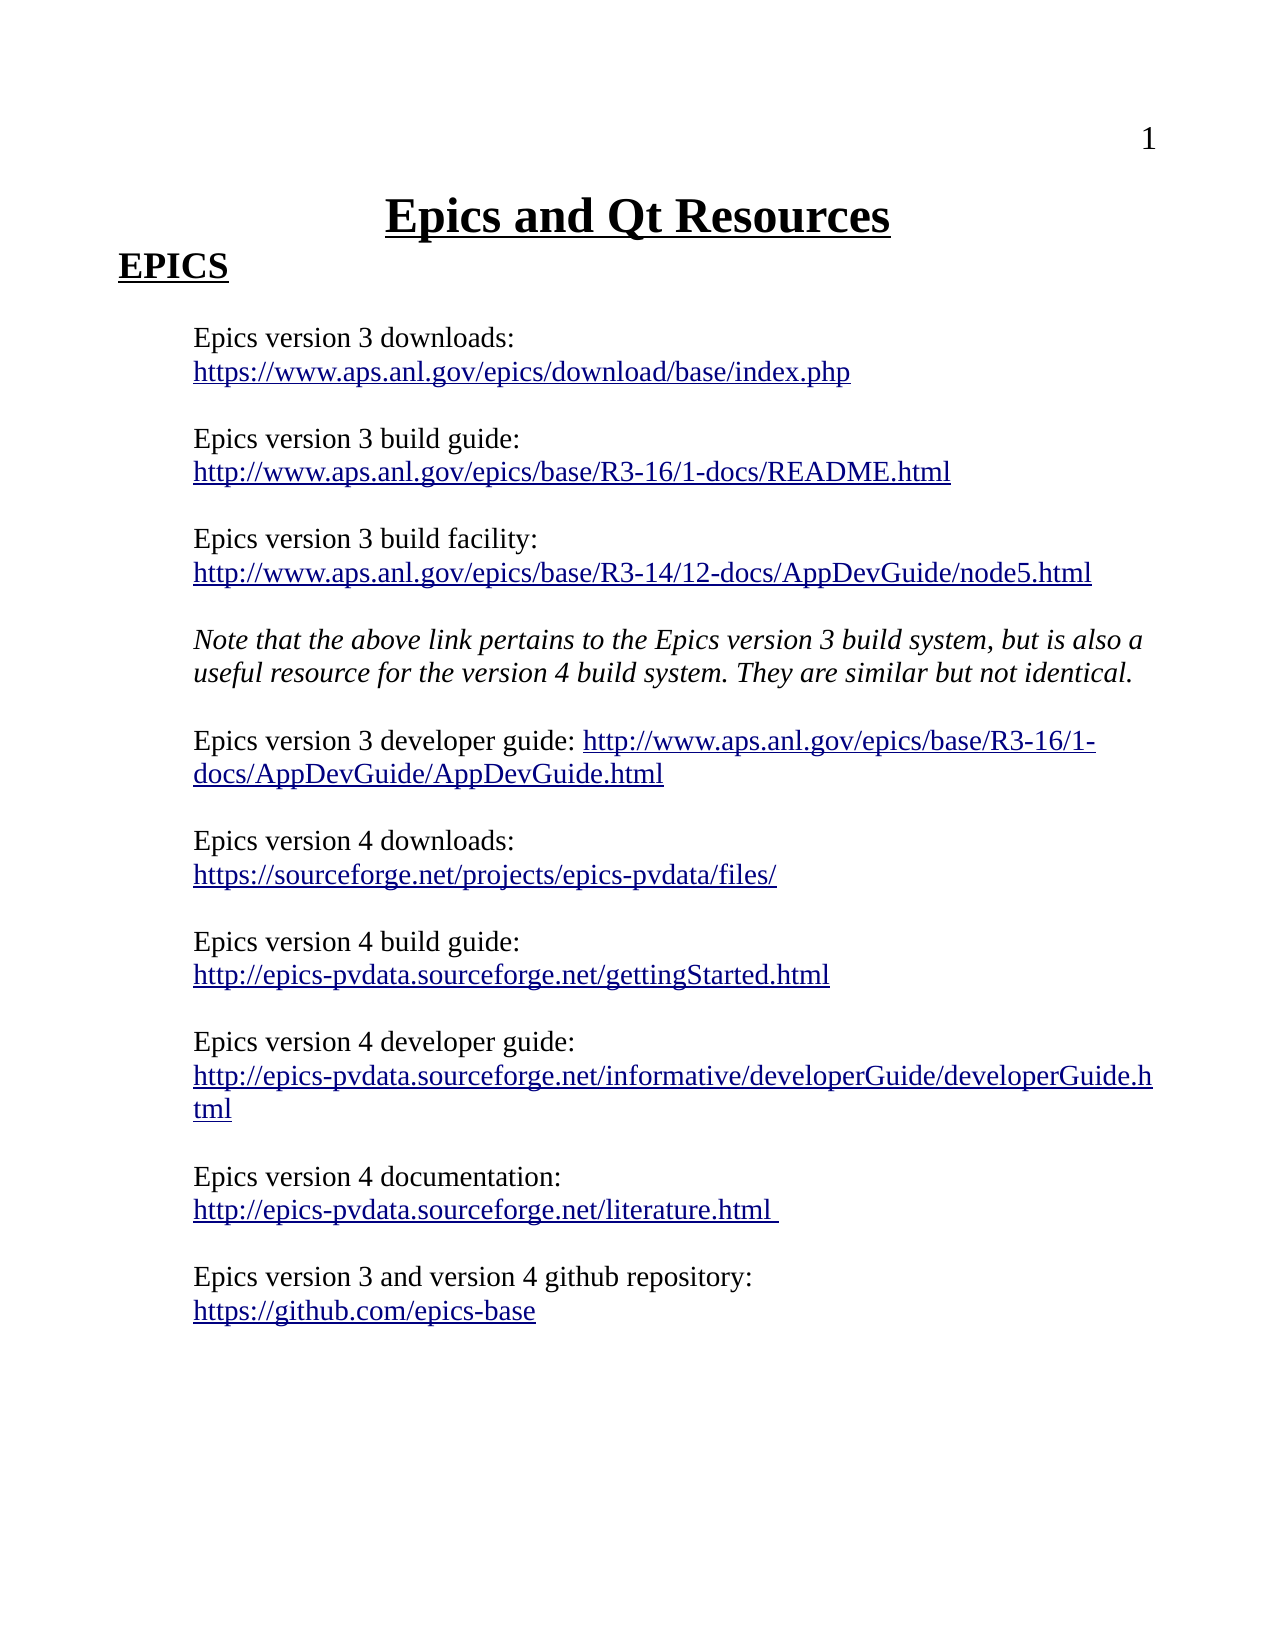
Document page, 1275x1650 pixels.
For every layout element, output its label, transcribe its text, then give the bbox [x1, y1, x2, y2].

text http://www.aps.anl.gov/epics/base/R3-14/12-docs/AppDevGuide/node5.html [193, 555, 1157, 588]
text Epics and Qt Resources [118, 186, 1157, 243]
text Note that the above link pertains to the Epics version 3 build system, but is also a useful resource for the version 4 build system. They are similar but not identical. [193, 622, 1157, 689]
text Epics version 3 and version 4 github repository: [193, 1259, 1157, 1293]
text Epics version 4 build guide: [193, 924, 1157, 957]
text Epics version 4 downloads: [193, 823, 1157, 857]
text Epics version 3 downloads: [193, 320, 1157, 354]
text https://www.aps.anl.gov/epics/download/base/index.php [193, 354, 1157, 387]
text Epics version 3 developer guide: http://www.aps.anl.gov/epics/base/R3-16/1-docs/AppDevGuide/AppDevGuide.html [193, 723, 1157, 790]
text https://sourceforge.net/projects/epics-pvdata/files/ [193, 857, 1157, 890]
text Epics version 3 build facility: [193, 521, 1157, 555]
text Epics version 3 build guide: http://www.aps.anl.gov/epics/base/R3-16/1-docs/README.html [193, 421, 1157, 488]
text https://github.com/epics-base [193, 1293, 1157, 1326]
text EPICS [118, 243, 1157, 287]
text Epics version 4 developer guide: http://epics-pvdata.sourceforge.net/informative/developerGuide/developerGuide.html [193, 1024, 1157, 1125]
text http://epics-pvdata.sourceforge.net/literature.html [193, 1192, 1157, 1226]
text Epics version 4 documentation: [193, 1159, 1157, 1192]
text http://epics-pvdata.sourceforge.net/gettingStarted.html [193, 957, 1157, 991]
